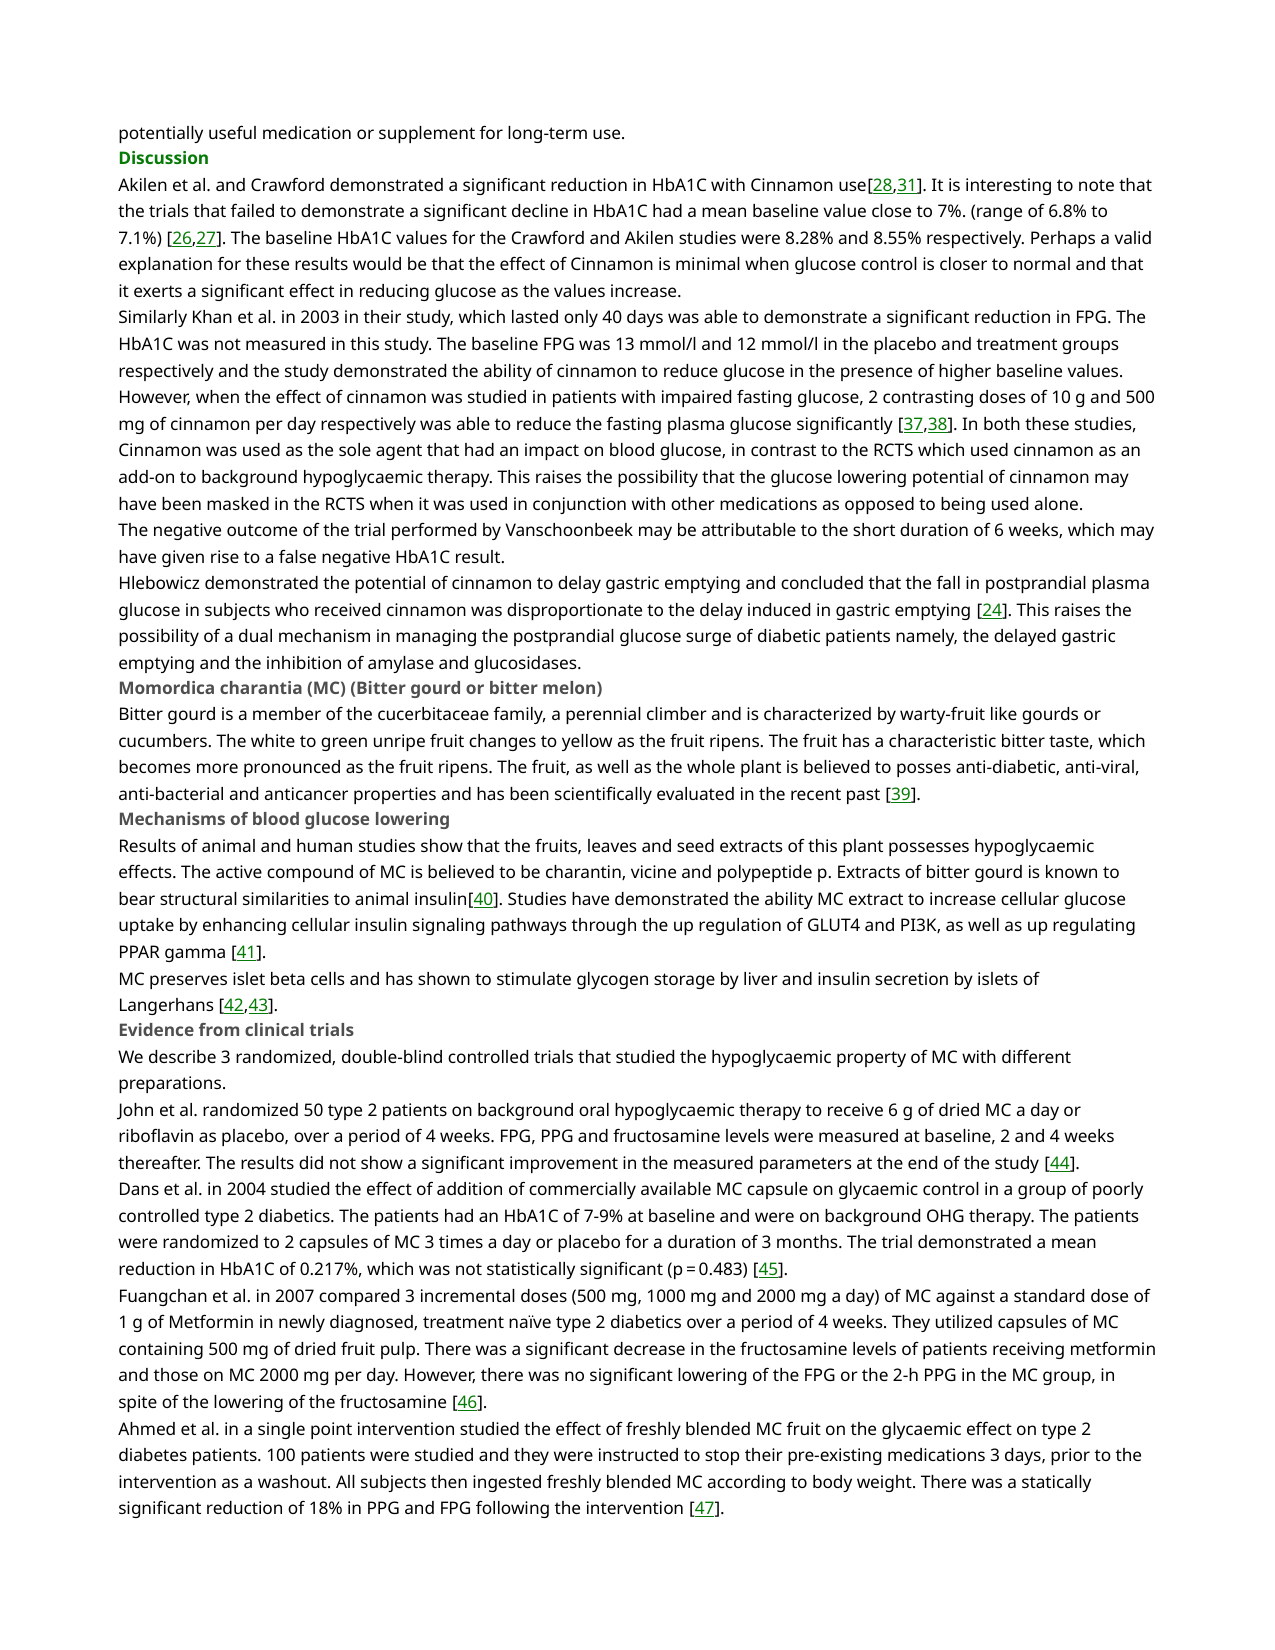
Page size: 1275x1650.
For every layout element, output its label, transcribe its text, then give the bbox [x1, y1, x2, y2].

text MC preserves islet beta cells and has shown to stimulate glycogen storage by liver and insulin secretion by islets of Langerhans [42,43]. [118, 963, 1157, 1017]
subtitle Evidence from clinical trials [118, 1017, 1157, 1042]
text John et al. randomized 50 type 2 patients on background oral hypoglycaemic therapy to receive 6 g of dried MC a day or riboflavin as placebo, over a period of 4 weeks. FPG, PPG and fructosamine levels were measured at baseline, 2 and 4 weeks thereafter. The results did not show a significant improvement in the measured parameters at the end of the study [44]. [118, 1095, 1157, 1174]
text Fuangchan et al. in 2007 compared 3 incremental doses (500 mg, 1000 mg and 2000 mg a day) of MC against a standard dose of 1 g of Metformin in newly diagnosed, treatment naïve type 2 diabetics over a period of 4 weeks. They utilized capsules of MC containing 500 mg of dried fruit pulp. There was a significant decrease in the fructosamine levels of patients receiving metformin and those on MC 2000 mg per day. However, there was no significant lowering of the FPG or the 2-h PPG in the MC group, in spite of the lowering of the fructosamine [46]. [118, 1281, 1157, 1413]
text The negative outcome of the trial performed by Vanschoonbeek may be attributable to the short duration of 6 weeks, which may have given rise to a false negative HbA1C result. [118, 515, 1157, 568]
subtitle Mechanisms of blood glucose lowering [118, 806, 1157, 831]
text Similarly Khan et al. in 2003 in their study, which lasted only 40 days was able to demonstrate a significant reduction in FPG. The HbA1C was not measured in this study. The baseline FPG was 13 mmol/l and 12 mmol/l in the placebo and treatment groups respectively and the study demonstrated the ability of cinnamon to reduce glucose in the presence of higher baseline values. [118, 302, 1157, 382]
text Hlebowicz demonstrated the potential of cinnamon to delay gastric emptying and concluded that the fall in postprandial plasma glucose in subjects who received cinnamon was disproportionate to the delay induced in gastric emptying [24]. This raises the possibility of a dual mechanism in managing the postprandial glucose surge of diabetic patients namely, the delayed gastric emptying and the inhibition of amylase and glucosidases. [118, 568, 1157, 674]
subtitle Momordica charantia (MC) (Bitter gourd or bitter melon) [118, 674, 1157, 699]
text potentially useful medication or supplement for long-term use. [118, 118, 1157, 145]
text We describe 3 randomized, double-blind controlled trials that studied the hypoglycaemic property of MC with different preparations. [118, 1042, 1157, 1095]
subtitle Discussion [118, 145, 1157, 170]
text However, when the effect of cinnamon was studied in patients with impaired fasting glucose, 2 contrasting doses of 10 g and 500 mg of cinnamon per day respectively was able to reduce the fasting plasma glucose significantly [37,38]. In both these studies, Cinnamon was used as the sole agent that had an impact on blood glucose, in contrast to the RCTS which used cinnamon as an add-on to background hypoglycaemic therapy. This raises the possibility that the glucose lowering potential of cinnamon may have been masked in the RCTS when it was used in conjunction with other medications as opposed to being used alone. [118, 382, 1157, 515]
text Akilen et al. and Crawford demonstrated a significant reduction in HbA1C with Cinnamon use[28,31]. It is interesting to note that the trials that failed to demonstrate a significant decline in HbA1C had a mean baseline value close to 7%. (range of 6.8% to 7.1%) [26,27]. The baseline HbA1C values for the Crawford and Akilen studies were 8.28% and 8.55% respectively. Perhaps a valid explanation for these results would be that the effect of Cinnamon is minimal when glucose control is closer to normal and that it exerts a significant effect in reducing glucose as the values increase. [118, 170, 1157, 302]
text Results of animal and human studies show that the fruits, leaves and seed extracts of this plant possesses hypoglycaemic effects. The active compound of MC is believed to be charantin, vicine and polypeptide p. Extracts of bitter gourd is known to bear structural similarities to animal insulin[40]. Studies have demonstrated the ability MC extract to increase cellular glucose uptake by enhancing cellular insulin signaling pathways through the up regulation of GLUT4 and PI3K, as well as up regulating PPAR gamma [41]. [118, 831, 1157, 963]
text Bitter gourd is a member of the cucerbitaceae family, a perennial climber and is characterized by warty-fruit like gourds or cucumbers. The white to green unripe fruit changes to yellow as the fruit ripens. The fruit has a characteristic bitter taste, which becomes more pronounced as the fruit ripens. The fruit, as well as the whole plant is believed to posses anti-diabetic, anti-viral, anti-bacterial and anticancer properties and has been scientifically evaluated in the recent past [39]. [118, 699, 1157, 806]
text Ahmed et al. in a single point intervention studied the effect of freshly blended MC fruit on the glycaemic effect on type 2 diabetes patients. 100 patients were studied and they were instructed to stop their pre-existing medications 3 days, prior to the intervention as a washout. All subjects then ingested freshly blended MC according to body weight. There was a statically significant reduction of 18% in PPG and FPG following the intervention [47]. [118, 1413, 1157, 1520]
text Dans et al. in 2004 studied the effect of addition of commercially available MC capsule on glycaemic control in a group of poorly controlled type 2 diabetics. The patients had an HbA1C of 7-9% at baseline and were on background OHG therapy. The patients were randomized to 2 capsules of MC 3 times a day or placebo for a duration of 3 months. The trial demonstrated a mean reduction in HbA1C of 0.217%, which was not statistically significant (p = 0.483) [45]. [118, 1174, 1157, 1281]
